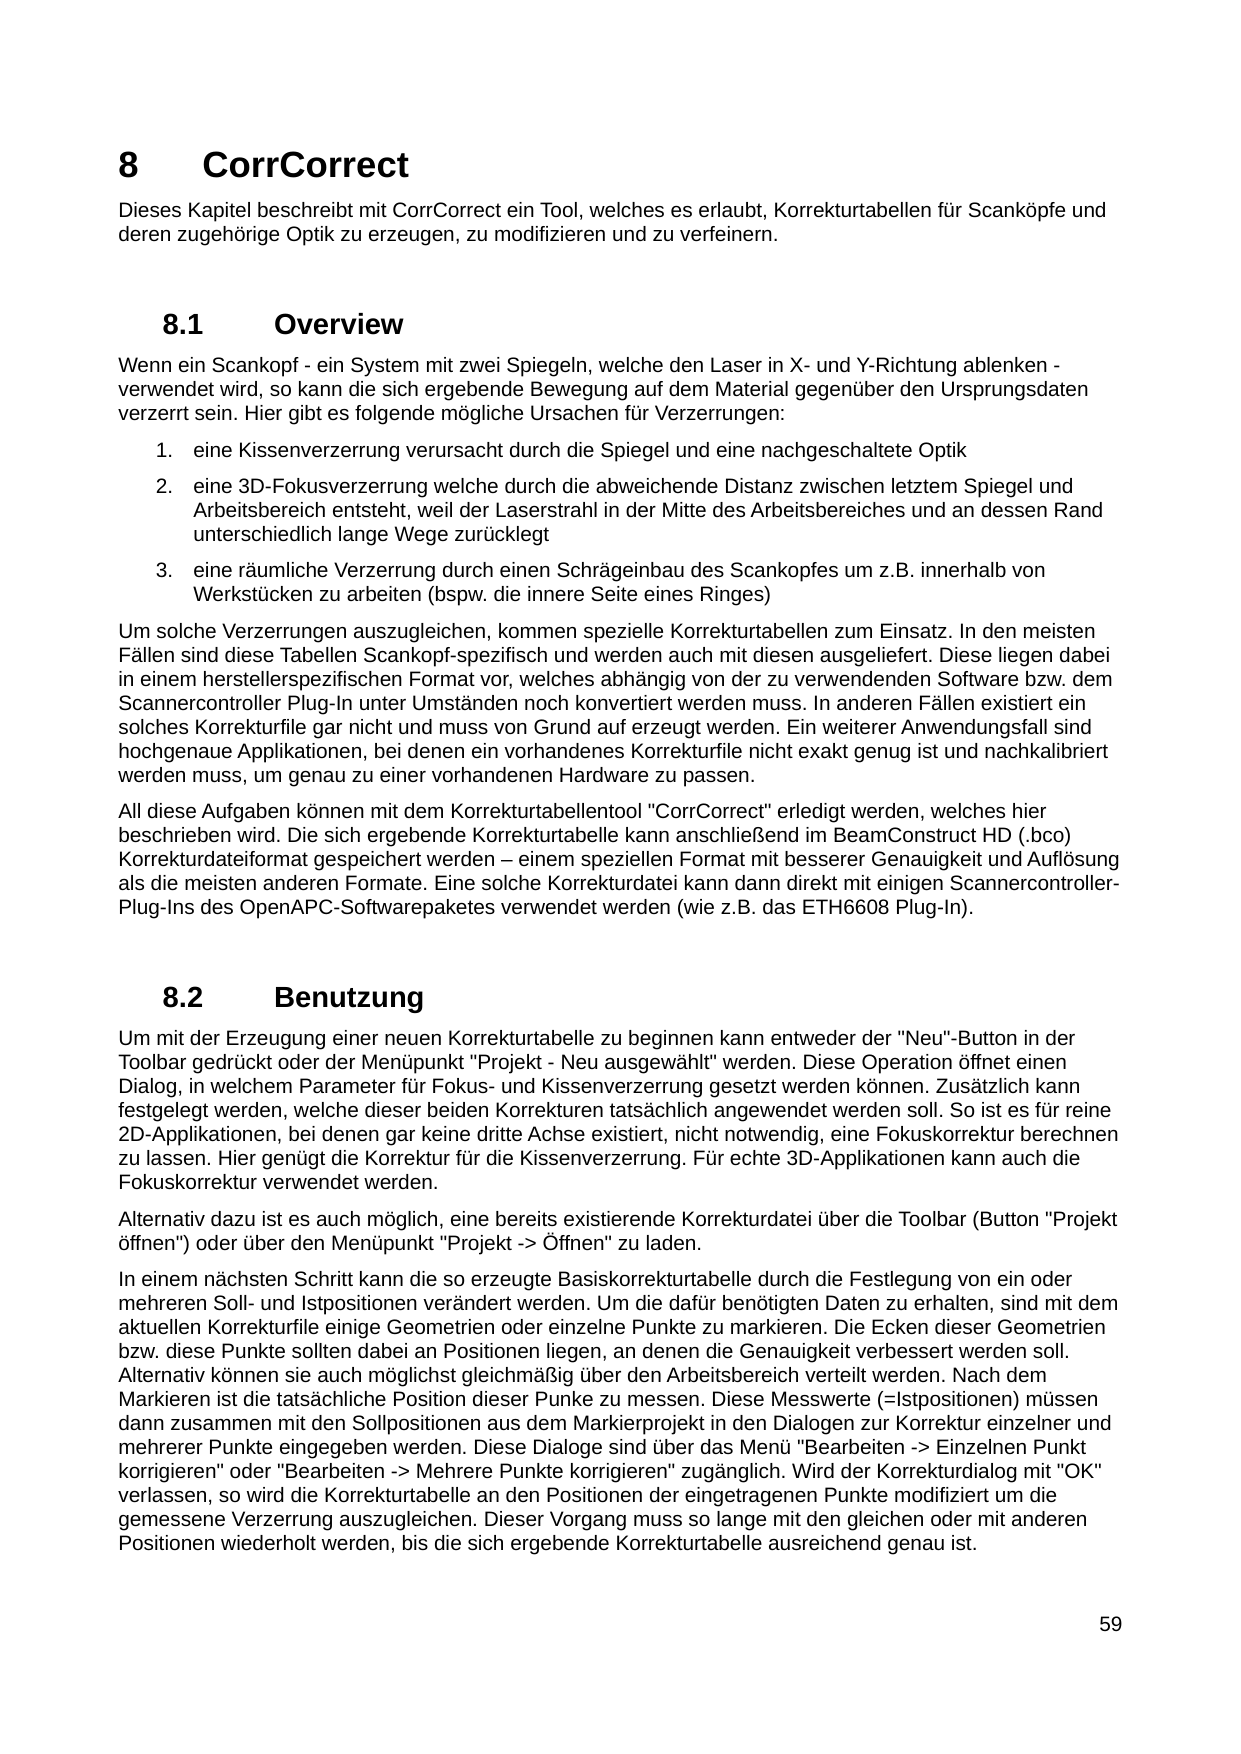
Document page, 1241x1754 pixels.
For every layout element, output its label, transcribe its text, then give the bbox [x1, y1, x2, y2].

subtitle Benutzung [162, 980, 1122, 1014]
text Wenn ein Scankopf - ein System mit zwei Spiegeln, welche den Laser in X- und Y-Richtung ablenken - verwendet wird, so kann die sich ergebende Bewegung auf dem Material gegenüber den Ursprungsdaten verzerrt sein. Hier gibt es folgende mögliche Ursachen für Verzerrungen: [118, 353, 1122, 425]
text Alternativ dazu ist es auch möglich, eine bereits existierende Korrekturdatei über die Toolbar (Button "Projekt öffnen") oder über den Menüpunkt "Projekt -> Öffnen" zu laden. [118, 1206, 1122, 1254]
text In einem nächsten Schritt kann die so erzeugte Basiskorrekturtabelle durch die Festlegung von ein oder mehreren Soll- und Istpositionen verändert werden. Um die dafür benötigten Daten zu erhalten, sind mit dem aktuellen Korrekturfile einige Geometrien oder einzelne Punkte zu markieren. Die Ecken dieser Geometrien bzw. diese Punkte sollten dabei an Positionen liegen, an denen die Genauigkeit verbessert werden soll. Alternativ können sie auch möglichst gleichmäßig über den Arbeitsbereich verteilt werden. Nach dem Markieren ist die tatsächliche Position dieser Punke zu messen. Diese Messwerte (=Istpositionen) müssen dann zusammen mit den Sollpositionen aus dem Markierprojekt in den Dialogen zur Korrektur einzelner und mehrerer Punkte eingegeben werden. Diese Dialoge sind über das Menü "Bearbeiten -> Einzelnen Punkt korrigieren" oder "Bearbeiten -> Mehrere Punkte korrigieren" zugänglich. Wird der Korrekturdialog mit "OK" verlassen, so wird die Korrekturtabelle an den Positionen der eingetragenen Punkte modifiziert um die gemessene Verzerrung auszugleichen. Dieser Vorgang muss so lange mit den gleichen oder mit anderen Positionen wiederholt werden, bis die sich ergebende Korrekturtabelle ausreichend genau ist. [118, 1267, 1122, 1554]
subtitle CorrCorrect [118, 143, 1122, 185]
subtitle Overview [162, 307, 1122, 341]
list eine Kissenverzerrung verursacht durch die Spiegel und eine nachgeschaltete Optik [156, 437, 1122, 461]
list eine räumliche Verzerrung durch einen Schrägeinbau des Scankopfes um z.B. innerhalb von Werkstücken zu arbeiten (bspw. die innere Seite eines Ringes) [156, 558, 1122, 606]
text Um mit der Erzeugung einer neuen Korrekturtabelle zu beginnen kann entweder der "Neu"-Button in der Toolbar gedrückt oder der Menüpunkt "Projekt - Neu ausgewählt" werden. Diese Operation öffnet einen Dialog, in welchem Parameter für Fokus- und Kissenverzerrung gesetzt werden können. Zusätzlich kann festgelegt werden, welche dieser beiden Korrekturen tatsächlich angewendet werden soll. So ist es für reine 2D-Applikationen, bei denen gar keine dritte Achse existiert, nicht notwendig, eine Fokuskorrektur berechnen zu lassen. Hier genügt die Korrektur für die Kissenverzerrung. Für echte 3D-Applikationen kann auch die Fokuskorrektur verwendet werden. [118, 1026, 1122, 1194]
text Um solche Verzerrungen auszugleichen, kommen spezielle Korrekturtabellen zum Einsatz. In den meisten Fällen sind diese Tabellen Scankopf-spezifisch und werden auch mit diesen ausgeliefert. Diese liegen dabei in einem herstellerspezifischen Format vor, welches abhängig von der zu verwendenden Software bzw. dem Scannercontroller Plug-In unter Umständen noch konvertiert werden muss. In anderen Fällen existiert ein solches Korrekturfile gar nicht und muss von Grund auf erzeugt werden. Ein weiterer Anwendungsfall sind hochgenaue Applikationen, bei denen ein vorhandenes Korrekturfile nicht exakt genug ist und nachkalibriert werden muss, um genau zu einer vorhandenen Hardware zu passen. [118, 619, 1122, 786]
text Dieses Kapitel beschreibt mit CorrCorrect ein Tool, welches es erlaubt, Korrekturtabellen für Scanköpfe und deren zugehörige Optik zu erzeugen, zu modifizieren und zu verfeinern. [118, 198, 1122, 246]
text All diese Aufgaben können mit dem Korrekturtabellentool "CorrCorrect" erledigt werden, welches hier beschrieben wird. Die sich ergebende Korrekturtabelle kann anschließend im BeamConstruct HD (.bco) Korrekturdateiformat gespeichert werden – einem speziellen Format mit besserer Genauigkeit und Auflösung als die meisten anderen Formate. Eine solche Korrekturdatei kann dann direkt mit einigen Scannercontroller-Plug-Ins des OpenAPC-Softwarepaketes verwendet werden (wie z.B. das ETH6608 Plug-In). [118, 799, 1122, 919]
list eine 3D-Fokusverzerrung welche durch die abweichende Distanz zwischen letztem Spiegel und Arbeitsbereich entsteht, weil der Laserstrahl in der Mitte des Arbeitsbereiches und an dessen Rand unterschiedlich lange Wege zurücklegt [156, 474, 1122, 546]
